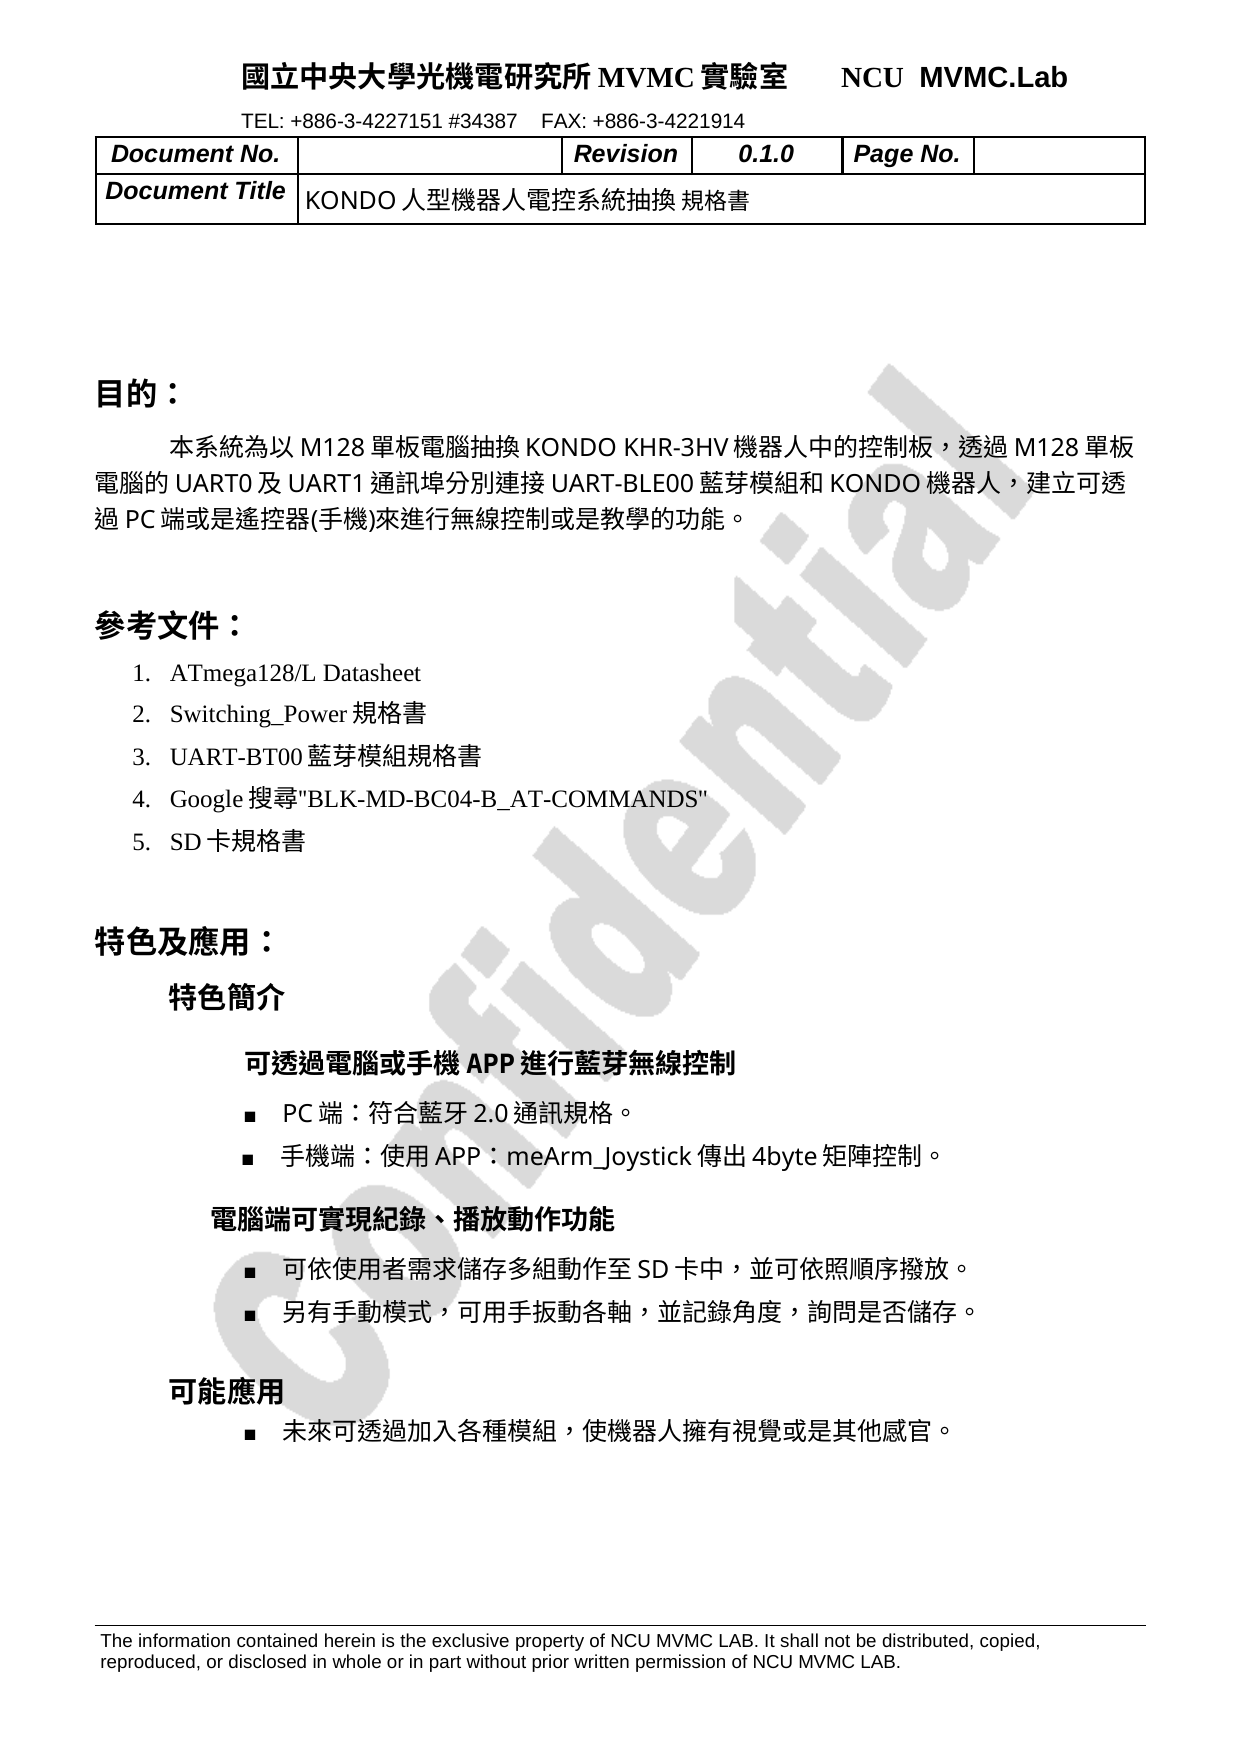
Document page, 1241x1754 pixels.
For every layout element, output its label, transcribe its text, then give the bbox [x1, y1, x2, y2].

picture [299, 138, 561, 173]
text 本系統為以M128單板電腦抽換KONDO KHR-3HV機器人中的控制板，透過M128單板電腦的UART0及UART1通訊埠分別連接UART-BLE00藍芽模組和KONDO機器人，建立可透過PC端或是遙控器(手機)來進行無線控制或是教學的功能。 [94, 427, 1146, 536]
list UART-BT00藍芽模組規格書 [132, 736, 1146, 772]
picture [975, 138, 1144, 173]
subtitle 特色及應用： [94, 917, 1146, 962]
picture [563, 138, 691, 173]
list Google搜尋''BLK-MD-BC04-B_AT-COMMANDS'' [132, 779, 1146, 815]
picture [299, 175, 1144, 223]
picture [97, 138, 297, 173]
list SD卡規格書 [132, 821, 1146, 858]
subtitle 特色簡介 [168, 974, 1146, 1017]
subtitle 參考文件： [94, 601, 1146, 647]
picture [94, 137, 1146, 369]
subtitle 可能應用 [168, 1369, 1146, 1411]
list 手機端：使用APP：meArm_Joystick傳出4byte矩陣控制。 [242, 1137, 1146, 1173]
picture [94, 647, 1146, 917]
picture [97, 175, 297, 223]
subtitle 目的： [94, 369, 1146, 415]
picture [94, 415, 1146, 427]
picture [94, 962, 1146, 1625]
list PC端：符合藍牙2.0通訊規格。 [244, 1094, 1146, 1130]
picture [844, 138, 973, 173]
picture [94, 1626, 1146, 1683]
subtitle 可透過電腦或手機APP進行藍芽無線控制 [244, 1042, 1146, 1081]
subtitle 電腦端可實現紀錄、播放動作功能 [168, 1198, 1146, 1237]
picture [94, 536, 1146, 601]
picture [94, 47, 1146, 136]
picture [693, 138, 841, 173]
list 可依使用者需求儲存多組動作至SD卡中，並可依照順序撥放。 [244, 1249, 1146, 1286]
list 另有手動模式，可用手扳動各軸，並記錄角度，詢問是否儲存。 [244, 1292, 1146, 1328]
list 未來可透過加入各種模組，使機器人擁有視覺或是其他感官。 [244, 1411, 1146, 1448]
list Switching_Power規格書 [132, 693, 1146, 729]
list ATmega128/L Datasheet [132, 659, 1146, 687]
